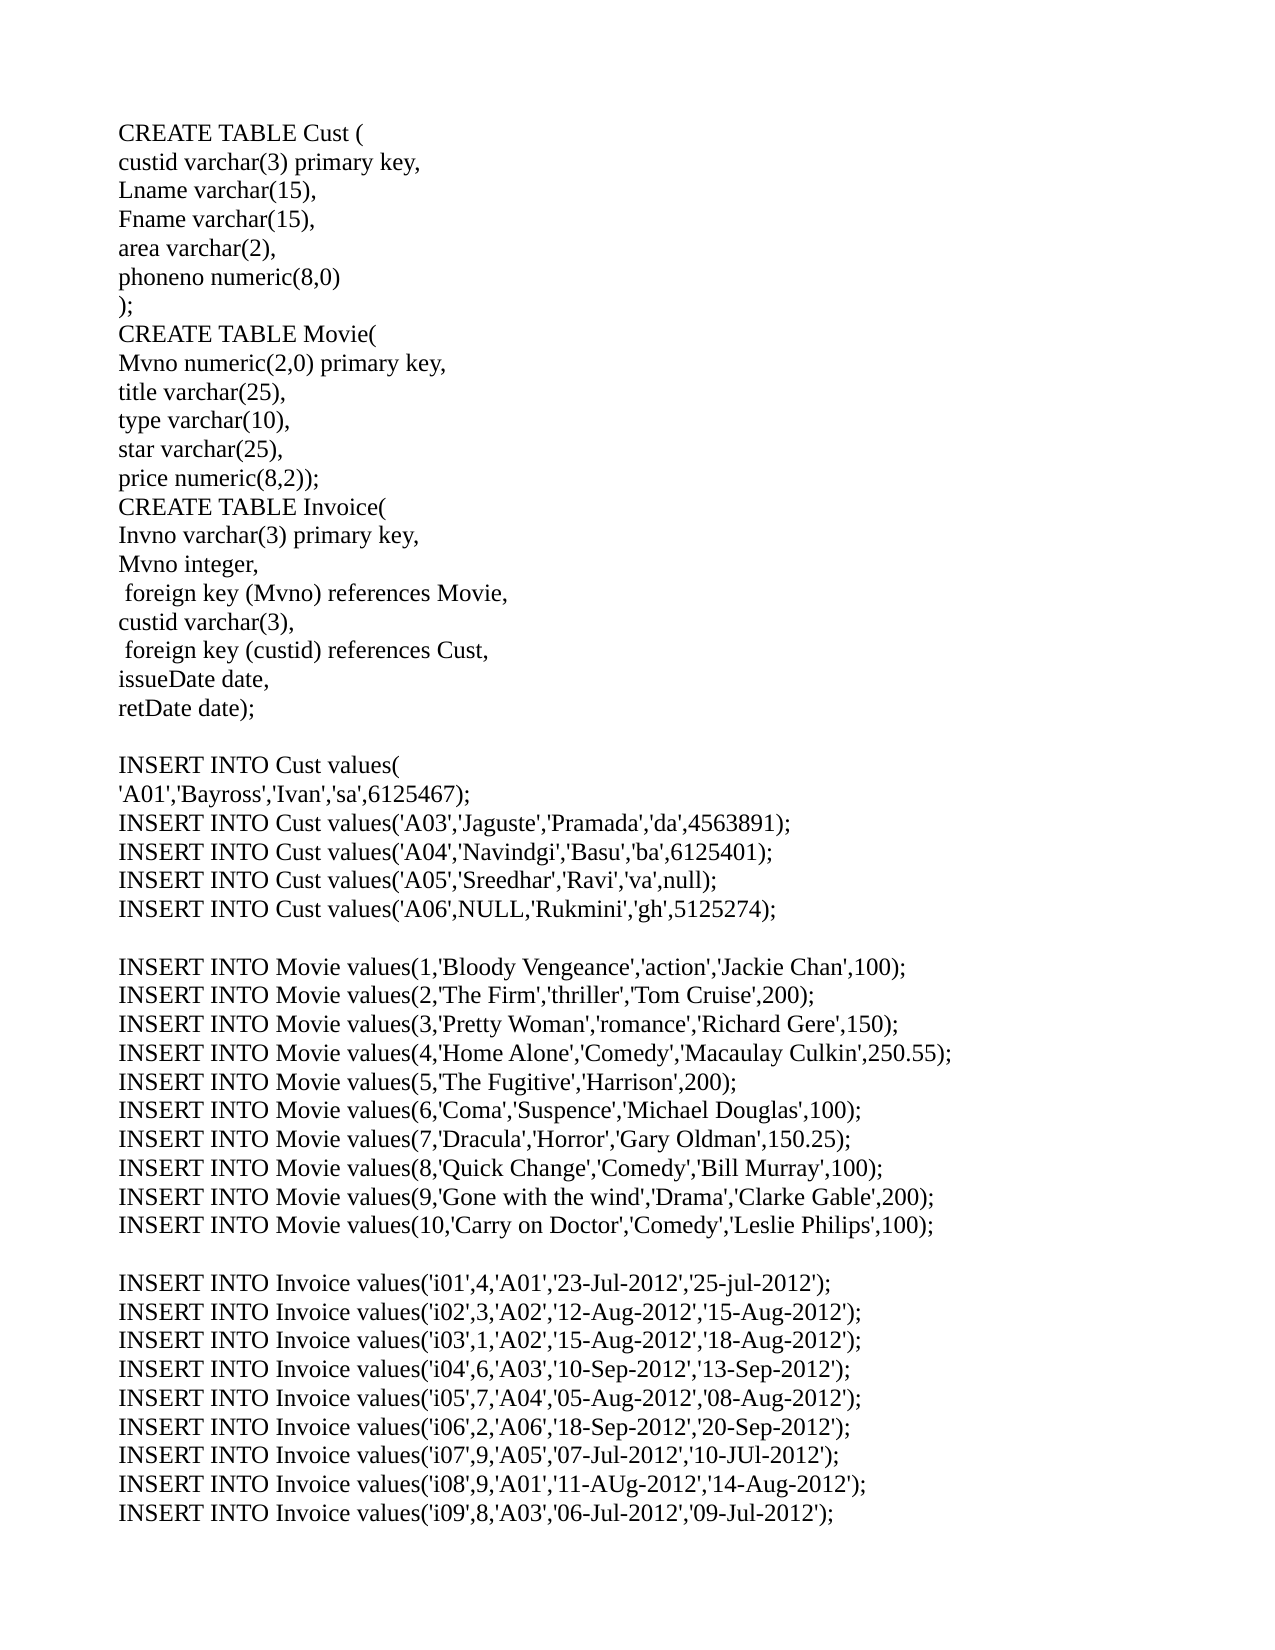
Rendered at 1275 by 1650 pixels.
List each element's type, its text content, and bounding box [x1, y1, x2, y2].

text INSERT INTO Movie values(10,'Carry on Doctor','Comedy','Leslie Philips',100); [118, 1211, 1157, 1239]
text INSERT INTO Invoice values('i06',2,'A06','18-Sep-2012','20-Sep-2012'); [118, 1412, 1157, 1441]
text custid varchar(3), [118, 607, 1157, 636]
text INSERT INTO Invoice values('i07',9,'A05','07-Jul-2012','10-JUl-2012'); [118, 1441, 1157, 1469]
text INSERT INTO Invoice values('i01',4,'A01','23-Jul-2012','25-jul-2012'); [118, 1268, 1157, 1297]
text INSERT INTO Invoice values('i02',3,'A02','12-Aug-2012','15-Aug-2012'); [118, 1297, 1157, 1326]
text custid varchar(3) primary key, [118, 147, 1157, 176]
text INSERT INTO Cust values( [118, 751, 1157, 779]
text INSERT INTO Movie values(9,'Gone with the wind','Drama','Clarke Gable',200); [118, 1182, 1157, 1211]
text INSERT INTO Movie values(8,'Quick Change','Comedy','Bill Murray',100); [118, 1153, 1157, 1182]
text INSERT INTO Movie values(1,'Bloody Vengeance','action','Jackie Chan',100); [118, 952, 1157, 981]
text star varchar(25), [118, 434, 1157, 463]
text INSERT INTO Movie values(7,'Dracula','Horror','Gary Oldman',150.25); [118, 1124, 1157, 1153]
text issueDate date, [118, 664, 1157, 693]
text foreign key (custid) references Cust, [118, 636, 1157, 664]
text INSERT INTO Invoice values('i04',6,'A03','10-Sep-2012','13-Sep-2012'); [118, 1354, 1157, 1383]
text Fname varchar(15), [118, 204, 1157, 233]
text INSERT INTO Movie values(2,'The Firm','thriller','Tom Cruise',200); [118, 981, 1157, 1009]
text INSERT INTO Movie values(4,'Home Alone','Comedy','Macaulay Culkin',250.55); [118, 1038, 1157, 1067]
text Mvno numeric(2,0) primary key, [118, 348, 1157, 377]
text title varchar(25), [118, 377, 1157, 406]
text CREATE TABLE Cust ( [118, 118, 1157, 147]
text foreign key (Mvno) references Movie, [118, 578, 1157, 607]
text retDate date); [118, 693, 1157, 722]
text INSERT INTO Invoice values('i09',8,'A03','06-Jul-2012','09-Jul-2012'); [118, 1498, 1157, 1527]
text area varchar(2), [118, 233, 1157, 262]
text INSERT INTO Cust values('A06',NULL,'Rukmini','gh',5125274); [118, 894, 1157, 923]
text INSERT INTO Invoice values('i03',1,'A02','15-Aug-2012','18-Aug-2012'); [118, 1326, 1157, 1354]
text ); [118, 291, 1157, 319]
text Invno varchar(3) primary key, [118, 521, 1157, 549]
text phoneno numeric(8,0) [118, 262, 1157, 291]
text INSERT INTO Cust values('A03','Jaguste','Pramada','da',4563891); [118, 808, 1157, 837]
text INSERT INTO Invoice values('i08',9,'A01','11-AUg-2012','14-Aug-2012'); [118, 1469, 1157, 1498]
text CREATE TABLE Movie( [118, 319, 1157, 348]
text INSERT INTO Cust values('A04','Navindgi','Basu','ba',6125401); [118, 837, 1157, 866]
text Mvno integer, [118, 549, 1157, 578]
text INSERT INTO Movie values(6,'Coma','Suspence','Michael Douglas',100); [118, 1096, 1157, 1124]
text type varchar(10), [118, 406, 1157, 434]
text INSERT INTO Cust values('A05','Sreedhar','Ravi','va',null); [118, 866, 1157, 894]
text 'A01','Bayross','Ivan','sa',6125467); [118, 779, 1157, 808]
text Lname varchar(15), [118, 176, 1157, 204]
text INSERT INTO Invoice values('i05',7,'A04','05-Aug-2012','08-Aug-2012'); [118, 1383, 1157, 1412]
text INSERT INTO Movie values(3,'Pretty Woman','romance','Richard Gere',150); [118, 1009, 1157, 1038]
text INSERT INTO Movie values(5,'The Fugitive','Harrison',200); [118, 1067, 1157, 1096]
text price numeric(8,2)); [118, 463, 1157, 492]
text CREATE TABLE Invoice( [118, 492, 1157, 521]
